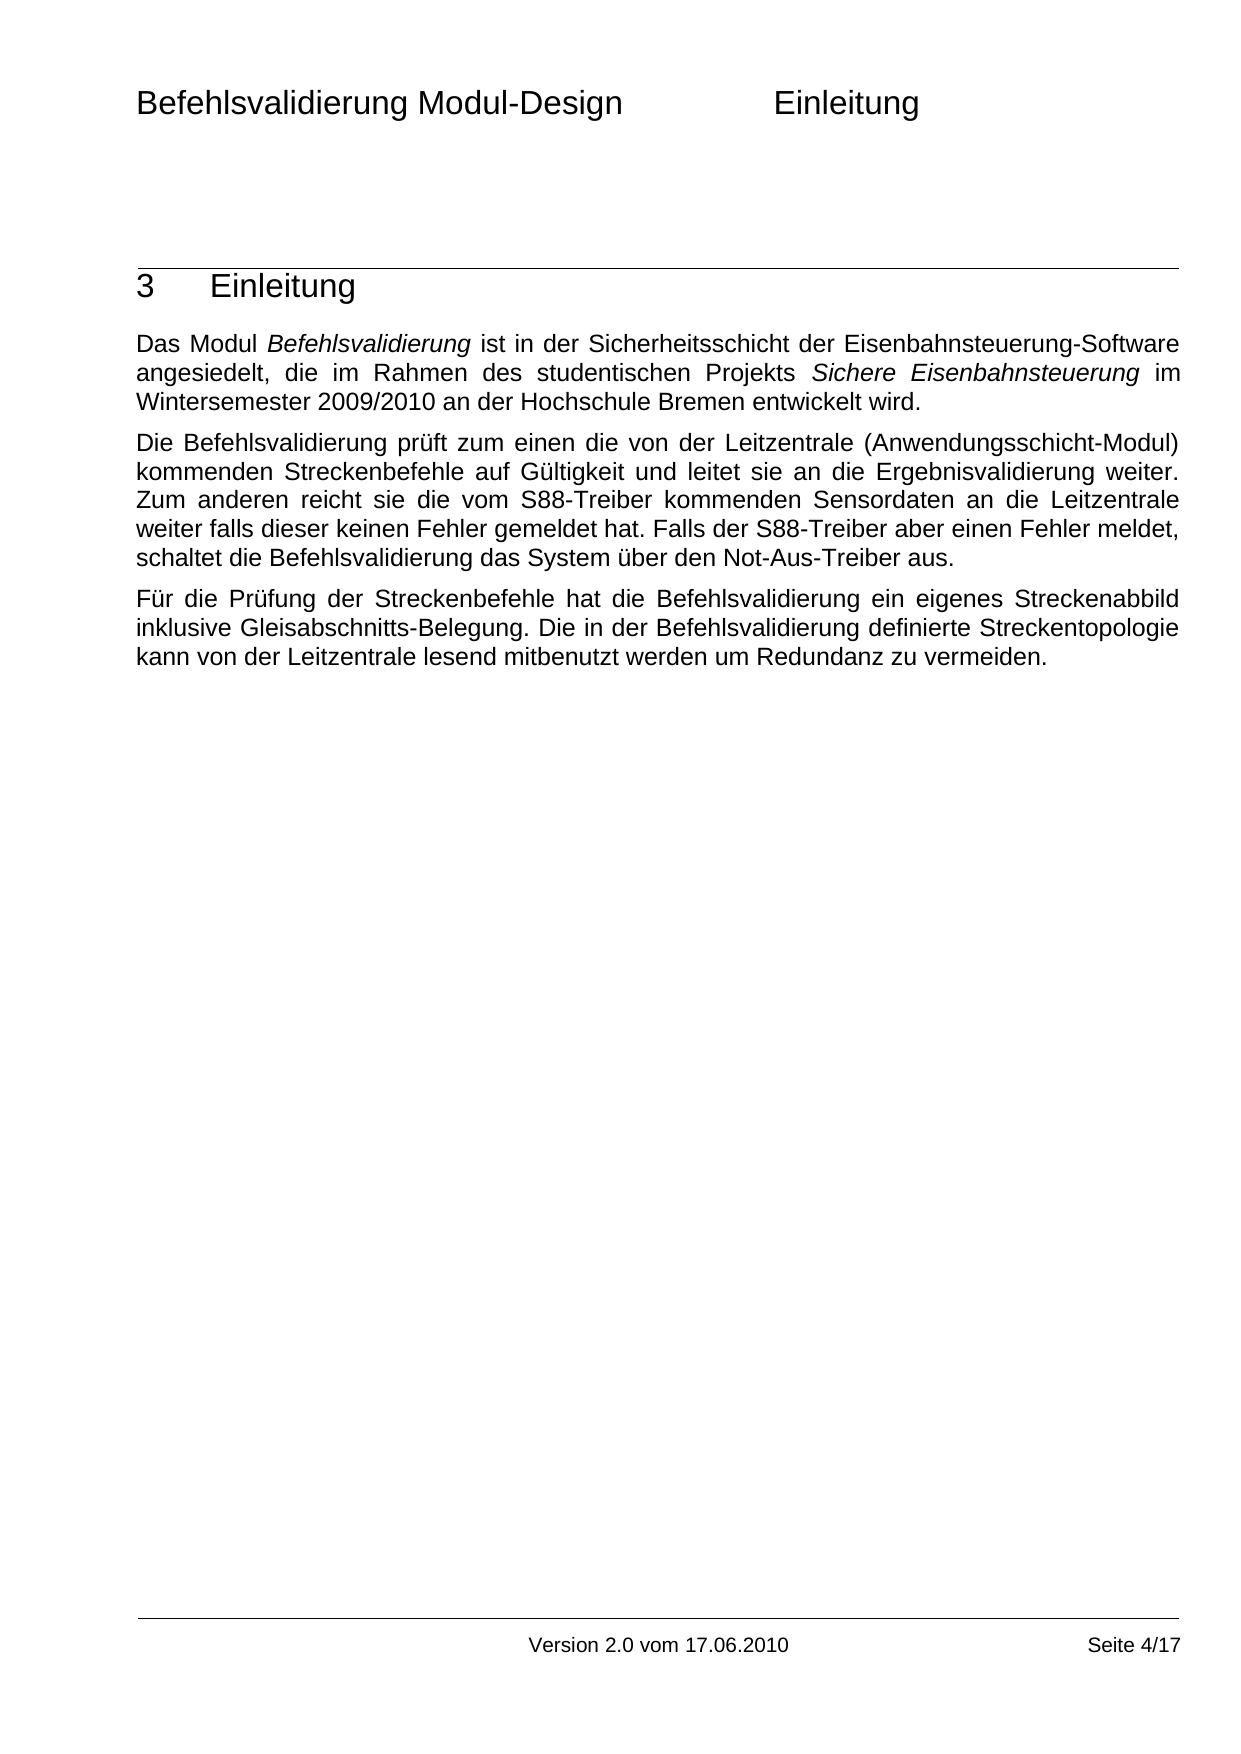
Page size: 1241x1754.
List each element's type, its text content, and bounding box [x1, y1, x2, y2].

subtitle Einleitung [136, 289, 350, 304]
text Für die Prüfung der Streckenbefehle hat die Befehlsvalidierung ein eigenes Streckenabbild inklusive Gleisabschnitts-Belegung. Die in der Befehlsvalidierung definierte Streckentopologie kann von der Leitzentrale lesend mitbenutzt werden um Redundanz zu vermeiden. [136, 584, 1181, 671]
text Das Modul Befehlsvalidierung ist in der Sicherheitsschicht der Eisenbahnsteuerung-Software angesiedelt, die im Rahmen des studentischen Projekts Sichere Eisenbahnsteuerung im Wintersemester 2009/2010 an der Hochschule Bremen entwickelt wird. [136, 329, 1181, 416]
subtitle Einleitung [349, 289, 1181, 304]
text Die Befehlsvalidierung prüft zum einen die von der Leitzentrale (Anwendungsschicht-Modul) kommenden Streckenbefehle auf Gültigkeit und leitet sie an die Ergebnisvalidierung weiter. Zum anderen reicht sie die vom S88-Treiber kommenden Sensordaten an die Leitzentrale weiter falls dieser keinen Fehler gemeldet hat. Falls der S88-Treiber aber einen Fehler meldet, schaltet die Befehlsvalidierung das System über den Not-Aus-Treiber aus. [136, 428, 1181, 572]
